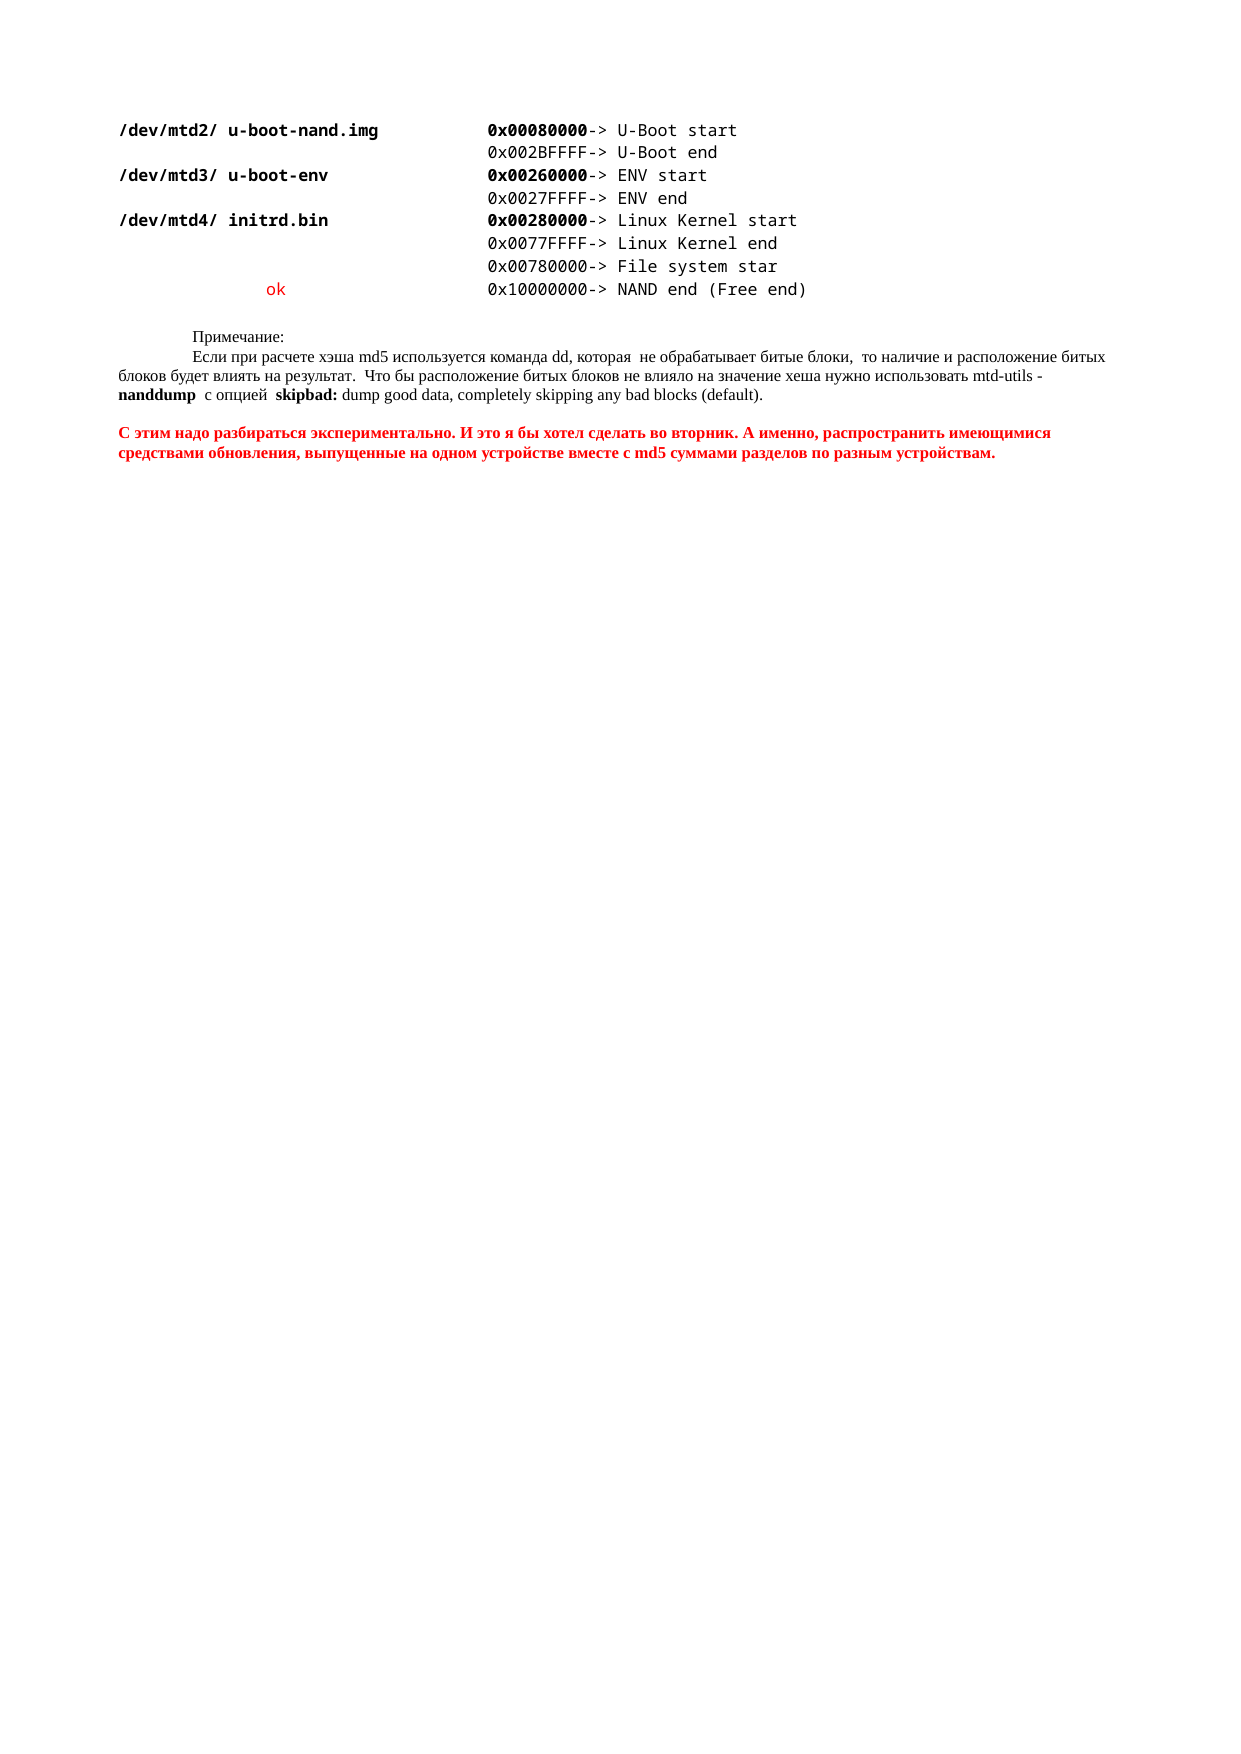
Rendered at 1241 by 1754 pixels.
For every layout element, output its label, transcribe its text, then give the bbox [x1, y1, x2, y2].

text ok 0x10000000-> NAND end (Free end) [118, 277, 1122, 300]
text 0x0027FFFF-> ENV end [118, 186, 1122, 209]
text Если при расчете хэша md5 используется команда dd, которая не обрабатывает битые блоки, то наличие и расположение битых блоков будет влиять на результат. Что бы расположение битых блоков не влияло на значение хеша нужно использовать mtd-utils - nanddump с опцией skipbad: dump good data, completely skipping any bad blocks (default). [118, 347, 1122, 404]
text 0x002BFFFF-> U-Boot end [118, 141, 1122, 163]
text /dev/mtd4/ initrd.bin 0x00280000-> Linux Kernel start [118, 209, 1122, 232]
text С этим надо разбираться экспериментально. И это я бы хотел сделать во вторник. А именно, распространить имеющимися средствами обновления, выпущенные на одном устройстве вместе с md5 суммами разделов по разным устройствам. [118, 423, 1122, 462]
text 0x00780000-> File system star [118, 254, 1122, 277]
text /dev/mtd3/ u-boot-env 0x00260000-> ENV start [118, 163, 1122, 186]
text 0x0077FFFF-> Linux Kernel end [118, 232, 1122, 254]
text /dev/mtd2/ u-boot-nand.img 0x00080000-> U-Boot start [118, 118, 1122, 141]
text Примечание: [118, 322, 1122, 347]
